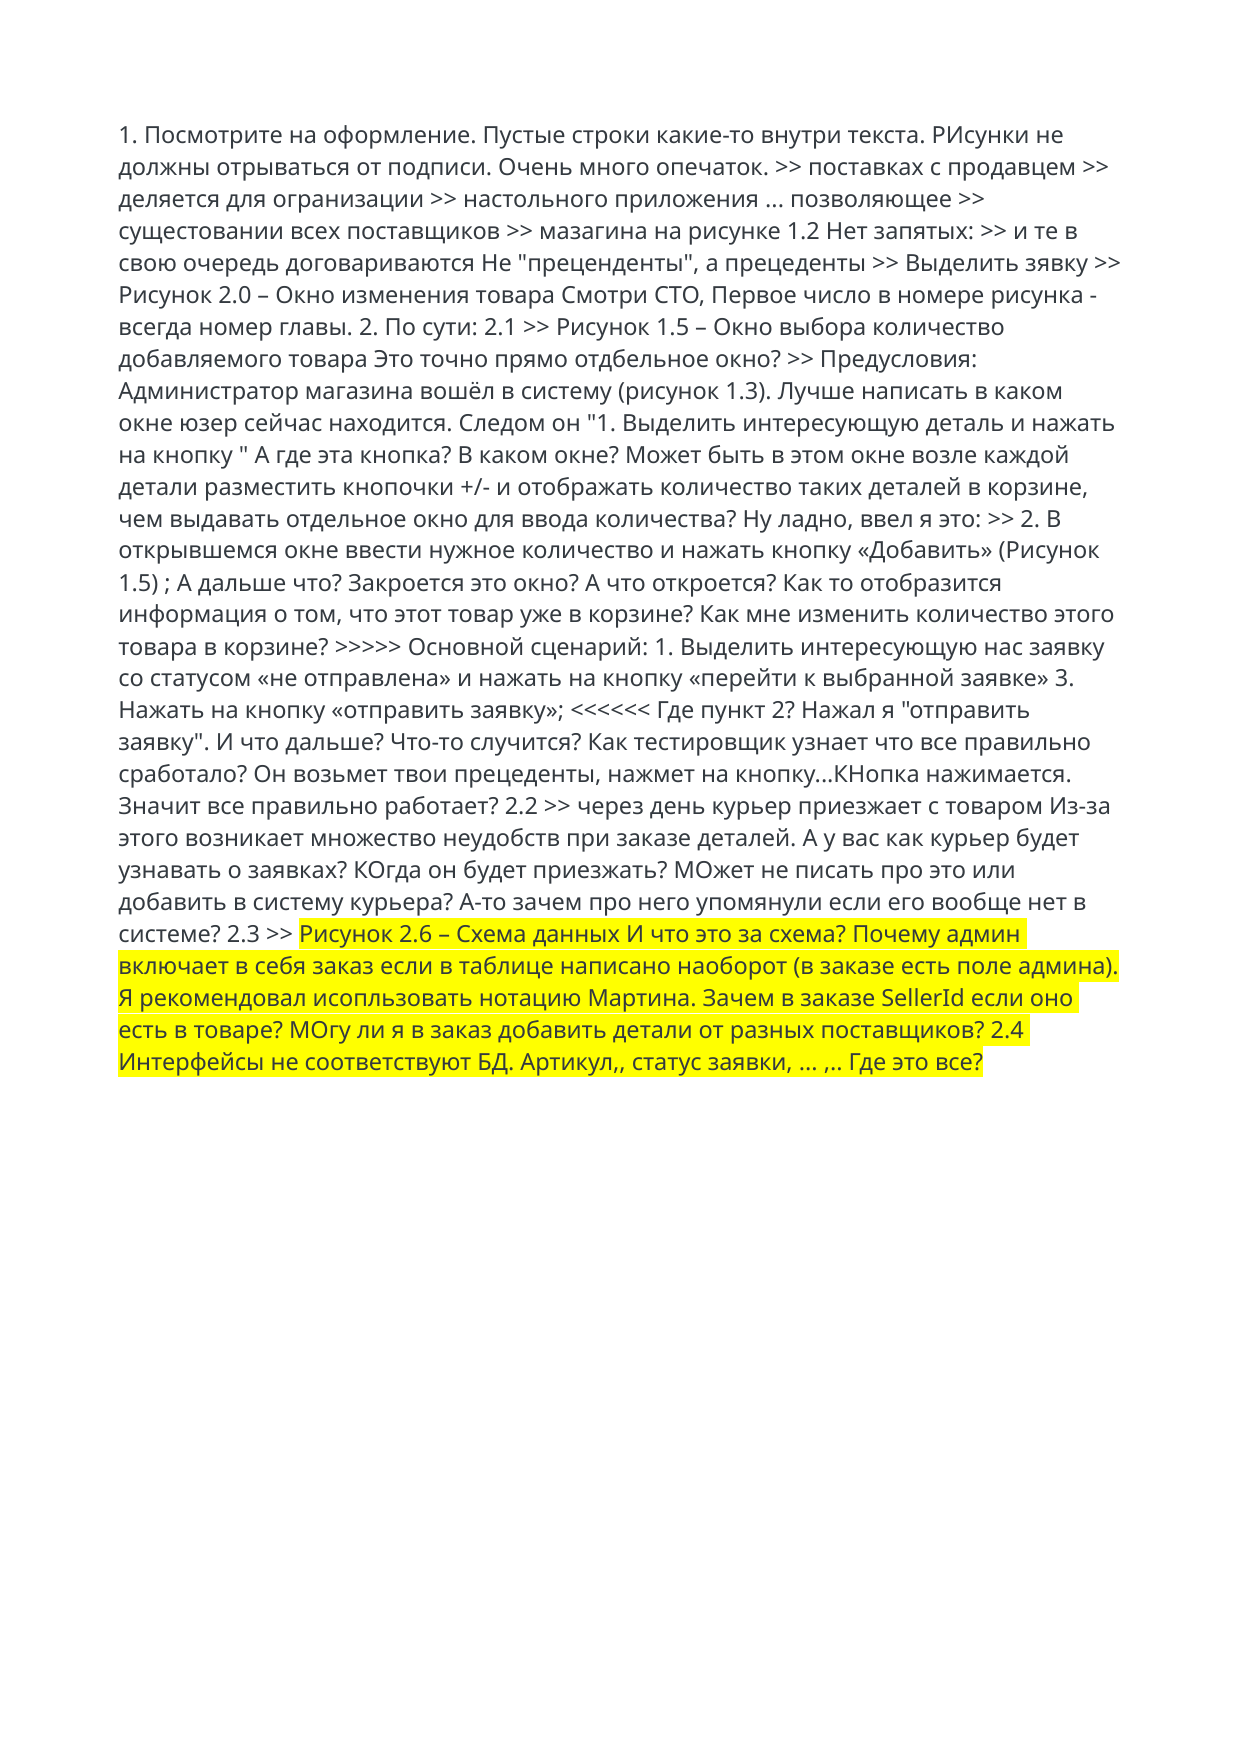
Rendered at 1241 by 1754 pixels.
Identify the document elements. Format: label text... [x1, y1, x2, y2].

text 1. Посмотрите на оформление. Пустые строки какие-то внутри текста. РИсунки не должны отрываться от подписи. Очень много опечаток. >> поставках с продавцем >> деляется для огранизации >> настольного приложения ... позволяющее >> сущестовании всех поставщиков >> мазагина на рисунке 1.2 Нет запятых: >> и те в свою очередь договариваются Не "преценденты", а прецеденты >> Выделить зявку >> Рисунок 2.0 – Окно изменения товара Смотри СТО, Первое число в номере рисунка - всегда номер главы. 2. По сути: 2.1 >> Рисунок 1.5 – Окно выбора количество добавляемого товара Это точно прямо отдбельное окно? >> Предусловия: Администратор магазина вошёл в систему (рисунок 1.3). Лучше написать в каком окне юзер сейчас находится. Следом он "1. Выделить интересующую деталь и нажать на кнопку " А где эта кнопка? В каком окне? Может быть в этом окне возле каждой детали разместить кнопочки +/- и отображать количество таких деталей в корзине, чем выдавать отдельное окно для ввода количества? Ну ладно, ввел я это: >> 2. В открывшемся окне ввести нужное количество и нажать кнопку «Добавить» (Рисунок 1.5) ; А дальше что? Закроется это окно? А что откроется? Как то отобразится информация о том, что этот товар уже в корзине? Как мне изменить количество этого товара в корзине? >>>>> Основной сценарий: 1. Выделить интересующую нас заявку со статусом «не отправлена» и нажать на кнопку «перейти к выбранной заявке» 3. Нажать на кнопку «отправить заявку»; <<<<<< Где пункт 2? Нажал я "отправить заявку". И что дальше? Что-то случится? Как тестировщик узнает что все правильно сработало? Он возьмет твои прецеденты, нажмет на кнопку...КНопка нажимается. Значит все правильно работает? 2.2 >> через день курьер приезжает с товаром Из-за этого возникает множество неудобств при заказе деталей. А у вас как курьер будет узнавать о заявках? КОгда он будет приезжать? МОжет не писать про это или добавить в систему курьера? А-то зачем про него упомянули если его вообще нет в системе? 2.3 >> Рисунок 2.6 – Схема данных И что это за схема? Почему админ включает в себя заказ если в таблице написано наоборот (в заказе есть поле админа). Я рекомендовал исопльзовать нотацию Мартина. Зачем в заказе SellerId если оно есть в товаре? МОгу ли я в заказ добавить детали от разных поставщиков? 2.4 Интерфейсы не соответствуют БД. Артикул,, статус заявки, ... ,.. Где это все? [118, 118, 1122, 1077]
